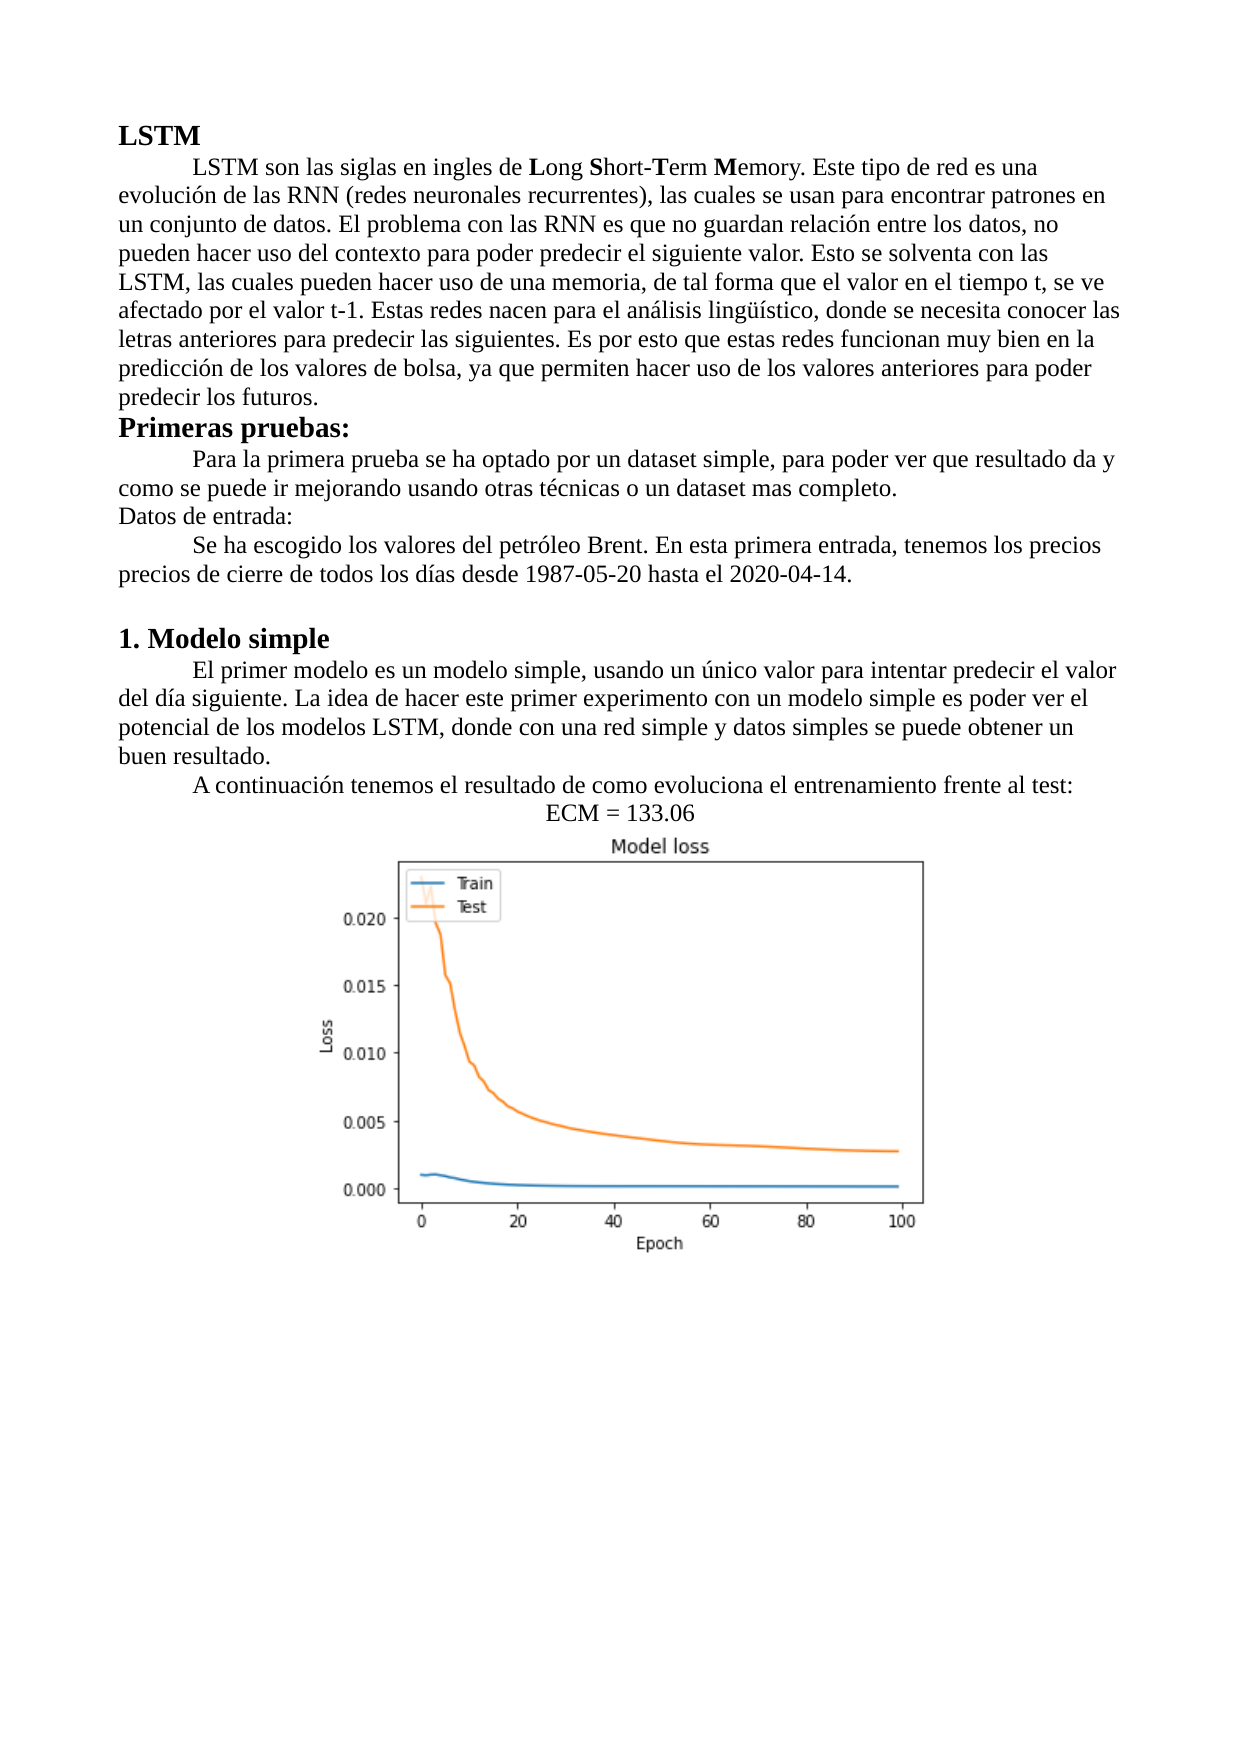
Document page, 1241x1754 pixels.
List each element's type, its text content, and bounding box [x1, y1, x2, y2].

text El primer modelo es un modelo simple, usando un único valor para intentar predecir el valor del día siguiente. La idea de hacer este primer experimento con un modelo simple es poder ver el potencial de los modelos LSTM, donde con una red simple y datos simples se puede obtener un buen resultado. [118, 655, 1122, 770]
text 1. Modelo simple [118, 621, 1122, 655]
text Se ha escogido los valores del petróleo Brent. En esta primera entrada, tenemos los precios precios de cierre de todos los días desde 1987-05-20 hasta el 2020-04-14. [118, 530, 1122, 588]
picture [309, 827, 932, 1262]
text Datos de entrada: [118, 501, 1122, 530]
text LSTM [118, 118, 1122, 152]
text ECM = 133.06 [118, 798, 1122, 827]
text Para la primera prueba se ha optado por un dataset simple, para poder ver que resultado da y como se puede ir mejorando usando otras técnicas o un dataset mas completo. [118, 444, 1122, 501]
text LSTM son las siglas en ingles de Long Short-Term Memory. Este tipo de red es una evolución de las RNN (redes neuronales recurrentes), las cuales se usan para encontrar patrones en un conjunto de datos. El problema con las RNN es que no guardan relación entre los datos, no pueden hacer uso del contexto para poder predecir el siguiente valor. Esto se solventa con las LSTM, las cuales pueden hacer uso de una memoria, de tal forma que el valor en el tiempo t, se ve afectado por el valor t-1. Estas redes nacen para el análisis lingüístico, donde se necesita conocer las letras anteriores para predecir las siguientes. Es por esto que estas redes funcionan muy bien en la predicción de los valores de bolsa, ya que permiten hacer uso de los valores anteriores para poder predecir los futuros. [118, 152, 1122, 410]
text A continuación tenemos el resultado de como evoluciona el entrenamiento frente al test: [118, 770, 1122, 798]
text Primeras pruebas: [118, 410, 1122, 444]
